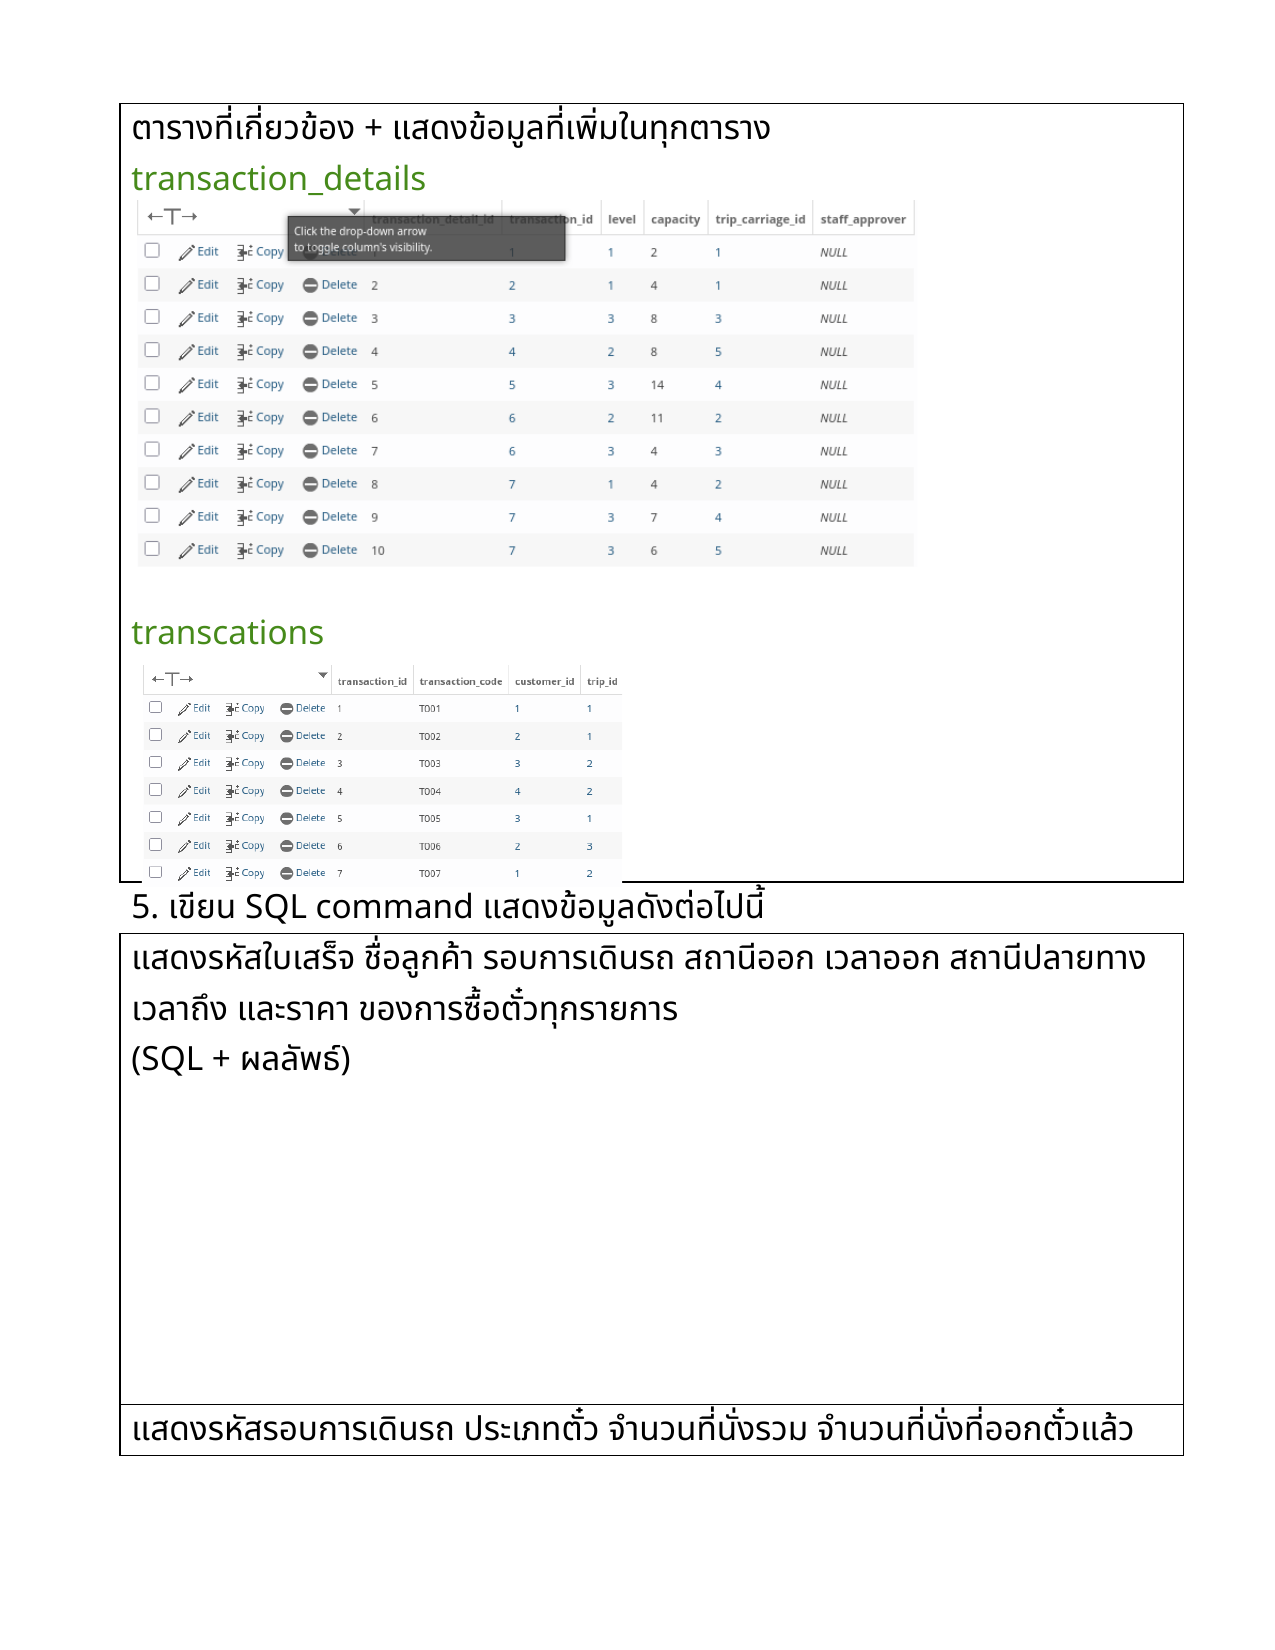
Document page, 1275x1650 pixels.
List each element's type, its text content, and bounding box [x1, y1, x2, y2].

table_header แสดงรหัสใบเสร็จ ชื่อลูกค้า รอบการเดินรถ สถานีออก เวลาออก สถานีปลายทาง เวลาถึง และราคา ของการซื้อตั๋วทุกรายการ (SQL + ผลลัพธ์) [121, 934, 1183, 1403]
picture [141, 657, 623, 890]
table_cell แสดงรหัสรอบการเดินรถ ประเภทตั๋ว จำนวนที่นั่งรวม จำนวนที่นั่งที่ออกตั๋วแล้ว [121, 1405, 1183, 1455]
table_header ตารางที่เกี่ยวข้อง + แสดงข้อมูลที่เพิ่มในทุกตาราง transaction_details transcations [121, 104, 1183, 881]
picture [135, 200, 918, 572]
text 5. เขียน SQL command แสดงข้อมูลดังต่อไปนี้ [131, 883, 1172, 933]
